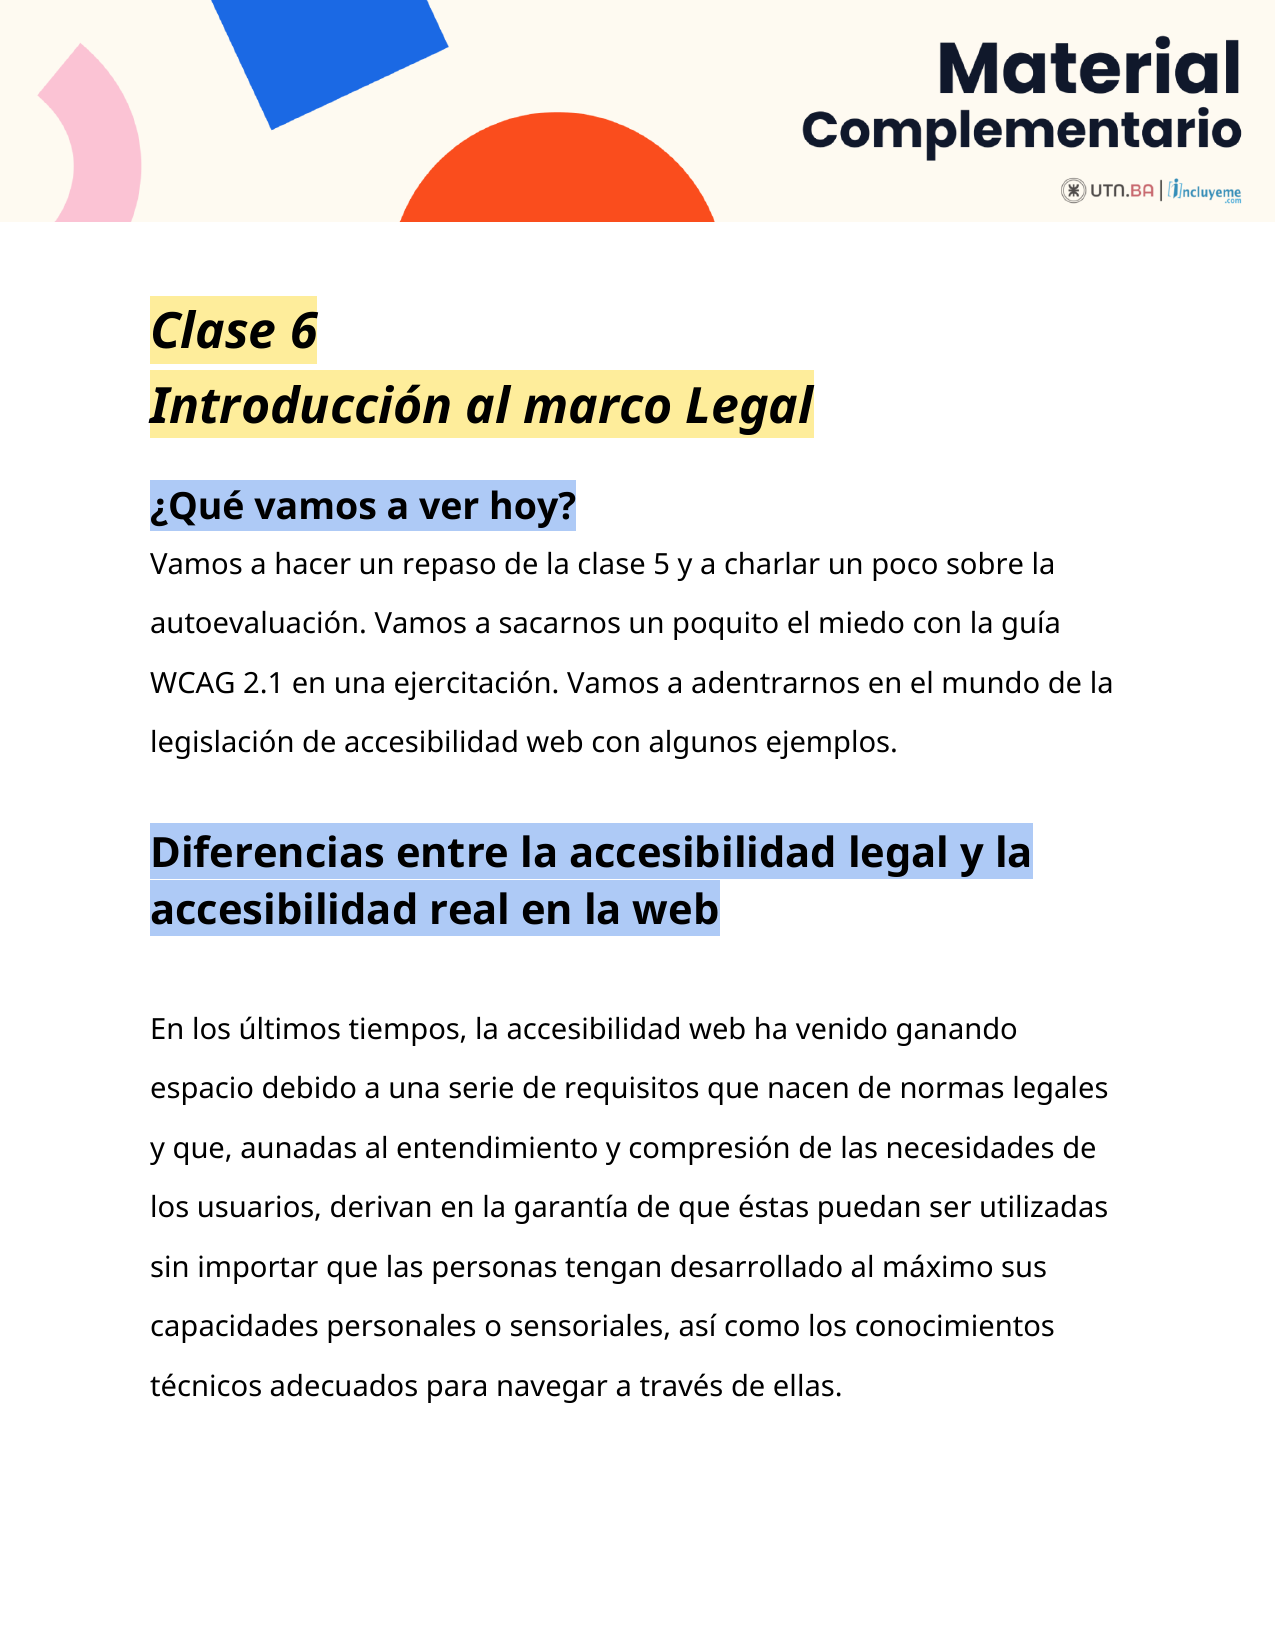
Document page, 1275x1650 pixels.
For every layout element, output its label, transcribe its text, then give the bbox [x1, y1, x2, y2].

title Clase 6 [317, 296, 1125, 364]
subtitle Diferencias entre la accesibilidad legal y la accesibilidad real en la web [150, 823, 1125, 936]
title Introducción al marco Legal [814, 370, 1125, 438]
text En los últimos tiempos, la accesibilidad web ha venido ganando espacio debido a una serie de requisitos que nacen de normas legales y que, aunadas al entendimiento y compresión de las necesidades de los usuarios, derivan en la garantía de que éstas puedan ser utilizadas sin importar que las personas tengan desarrollado al máximo sus capacidades personales o sensoriales, así como los conocimientos técnicos adecuados para navegar a través de ellas. [150, 1008, 1125, 1405]
subtitle ¿Qué vamos a ver hoy? [576, 480, 1125, 531]
text Vamos a hacer un repaso de la clase 5 y a charlar un poco sobre la autoevaluación. Vamos a sacarnos un poquito el miedo con la guía WCAG 2.1 en una ejercitación. Vamos a adentrarnos en el mundo de la legislación de accesibilidad web con algunos ejemplos. [150, 543, 1125, 761]
picture [0, 0, 1275, 222]
title Clase 6 [150, 296, 290, 364]
